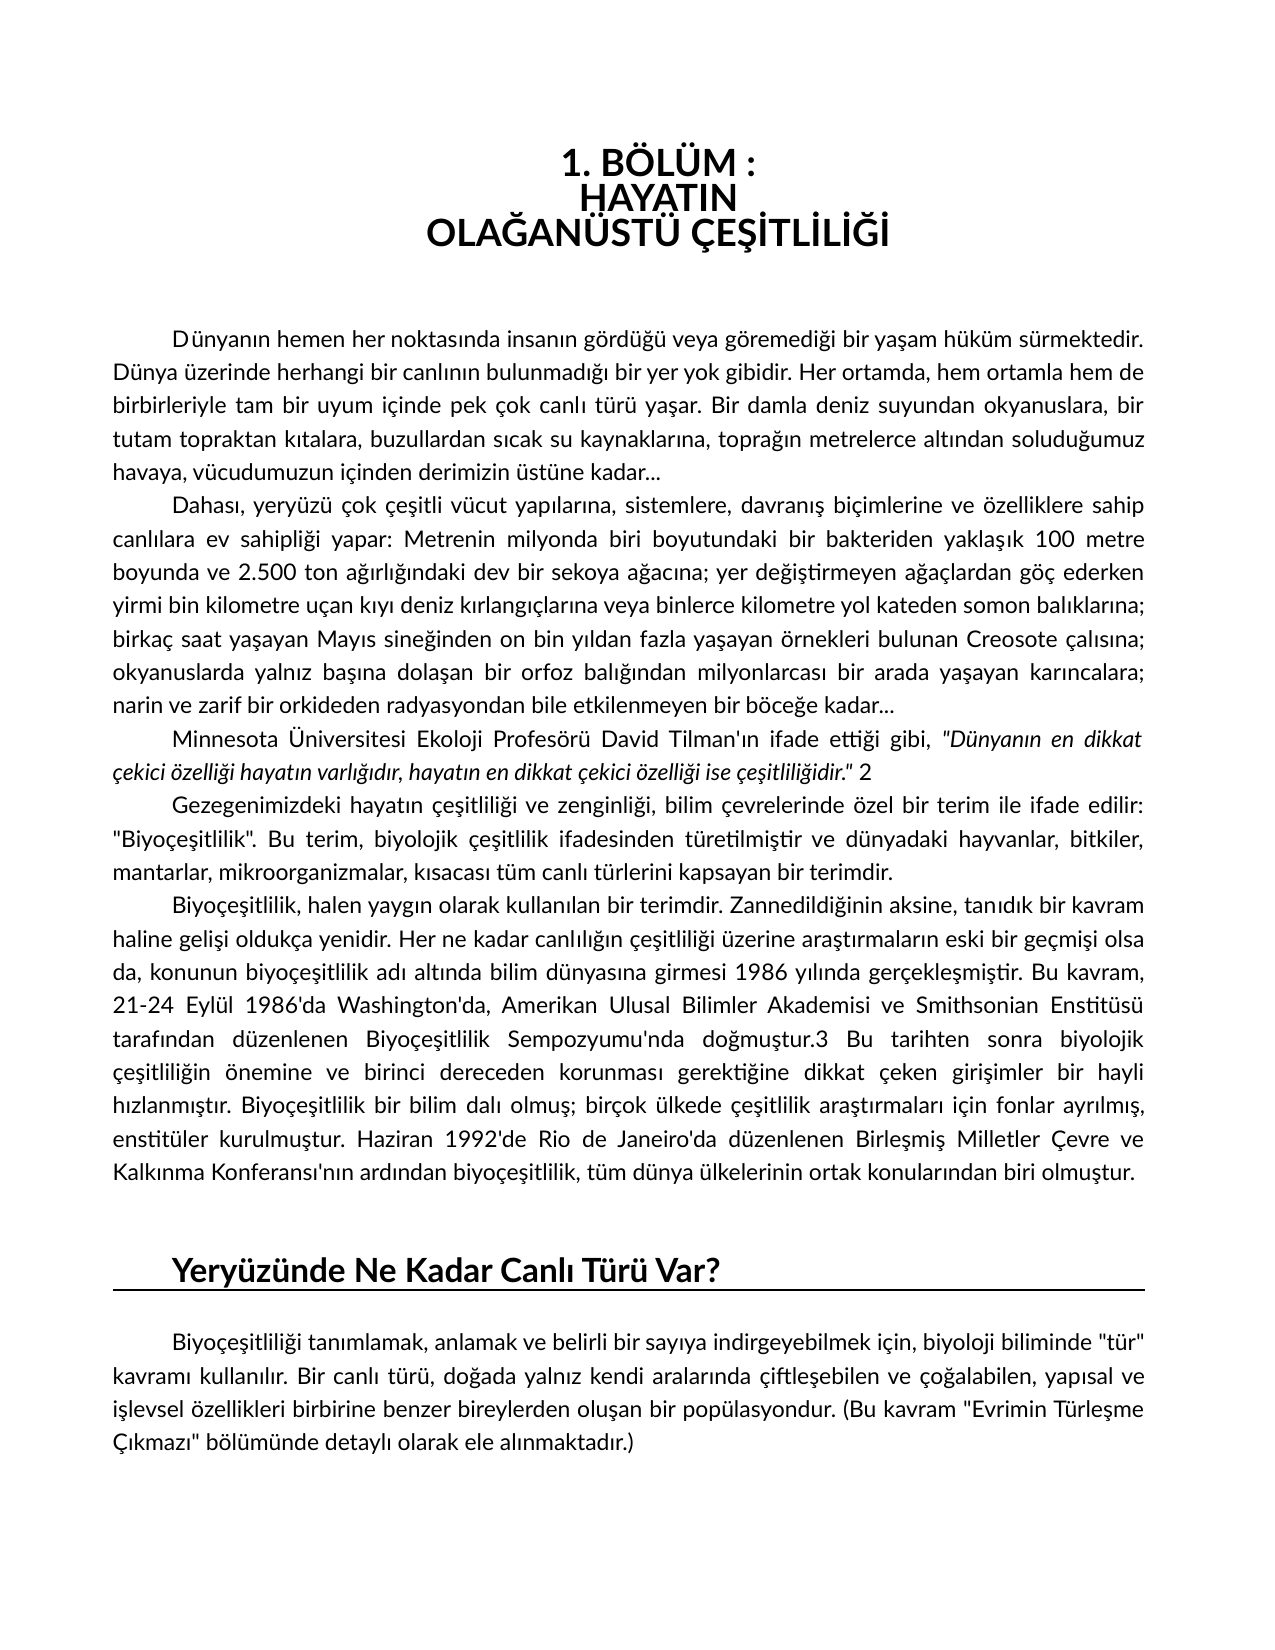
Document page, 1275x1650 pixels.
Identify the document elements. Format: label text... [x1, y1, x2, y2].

text HAYATIN [112, 183, 1145, 218]
text 1. BÖLÜM : [112, 148, 1145, 183]
text Gezegenimizdeki hayatın çeşitliliği ve zenginliği, bilim çevrelerinde özel bir terim ile ifade edilir: "Biyoçeşitlilik". Bu terim, biyolojik çeşitlilik ifadesinden türetilmiştir ve dünyadaki hayvanlar, bitkiler, mantarlar, mikroorganizmalar, kısacası tüm canlı türlerini kapsayan bir terimdir. [112, 787, 1145, 887]
text Minnesota Üniversitesi Ekoloji Profesörü David Tilman'ın ifade ettiği gibi, "Dünyanın en dikkat çekici özelliği hayatın varlığıdır, hayatın en dikkat çekici özelliği ise çeşitliliğidir." 2 [112, 721, 1145, 787]
text Biyoçeşitliliği tanımlamak, anlamak ve belirli bir sayıya indirgeyebilmek için, biyoloji biliminde "tür" kavramı kullanılır. Bir canlı türü, doğada yalnız kendi aralarında çiftleşebilen ve çoğalabilen, yapısal ve işlevsel özellikleri birbirine benzer bireylerden oluşan bir popülasyondur. (Bu kavram "Evrimin Türleşme Çıkmazı" bölümünde detaylı olarak ele alınmaktadır.) [112, 1324, 1145, 1457]
text OLAĞANÜSTÜ ÇEŞİTLİLİĞİ [112, 218, 1145, 254]
text Dahası, yeryüzü çok çeşitli vücut yapılarına, sistemlere, davranış biçimlerine ve özelliklere sahip canlılara ev sahipliği yapar: Metrenin milyonda biri boyutundaki bir bakteriden yaklaşık 100 metre boyunda ve 2.500 ton ağırlığındaki dev bir sekoya ağacına; yer değiştirmeyen ağaçlardan göç ederken yirmi bin kilometre uçan kıyı deniz kırlangıçlarına veya binlerce kilometre yol kateden somon balıklarına; birkaç saat yaşayan Mayıs sineğinden on bin yıldan fazla yaşayan örnekleri bulunan Creosote çalısına; okyanuslarda yalnız başına dolaşan bir orfoz balığından milyonlarcası bir arada yaşayan karıncalara; narin ve zarif bir orkideden radyasyondan bile etkilenmeyen bir böceğe kadar... [112, 487, 1145, 721]
text Dünyanın hemen her noktasında insanın gördüğü veya göremediği bir yaşam hüküm sürmektedir. Dünya üzerinde herhangi bir canlının bulunmadığı bir yer yok gibidir. Her ortamda, hem ortamla hem de birbirleriyle tam bir uyum içinde pek çok canlı türü yaşar. Bir damla deniz suyundan okyanuslara, bir tutam topraktan kıtalara, buzullardan sıcak su kaynaklarına, toprağın metrelerce altından soluduğumuz havaya, vücudumuzun içinden derimizin üstüne kadar... [112, 321, 1145, 487]
text Yeryüzünde Ne Kadar Canlı Türü Var? [112, 1254, 1145, 1291]
text Biyoçeşitlilik, halen yaygın olarak kullanılan bir terimdir. Zannedildiğinin aksine, tanıdık bir kavram haline gelişi oldukça yenidir. Her ne kadar canlılığın çeşitliliği üzerine araştırmaların eski bir geçmişi olsa da, konunun biyoçeşitlilik adı altında bilim dünyasına girmesi 1986 yılında gerçekleşmiştir. Bu kavram, 21-24 Eylül 1986'da Washington'da, Amerikan Ulusal Bilimler Akademisi ve Smithsonian Enstitüsü tarafından düzenlenen Biyoçeşitlilik Sempozyumu'nda doğmuştur.3 Bu tarihten sonra biyolojik çeşitliliğin önemine ve birinci dereceden korunması gerektiğine dikkat çeken girişimler bir hayli hızlanmıştır. Biyoçeşitlilik bir bilim dalı olmuş; birçok ülkede çeşitlilik araştırmaları için fonlar ayrılmış, enstitüler kurulmuştur. Haziran 1992'de Rio de Janeiro'da düzenlenen Birleşmiş Milletler Çevre ve Kalkınma Konferansı'nın ardından biyoçeşitlilik, tüm dünya ülkelerinin ortak konularından biri olmuştur. [112, 887, 1145, 1187]
